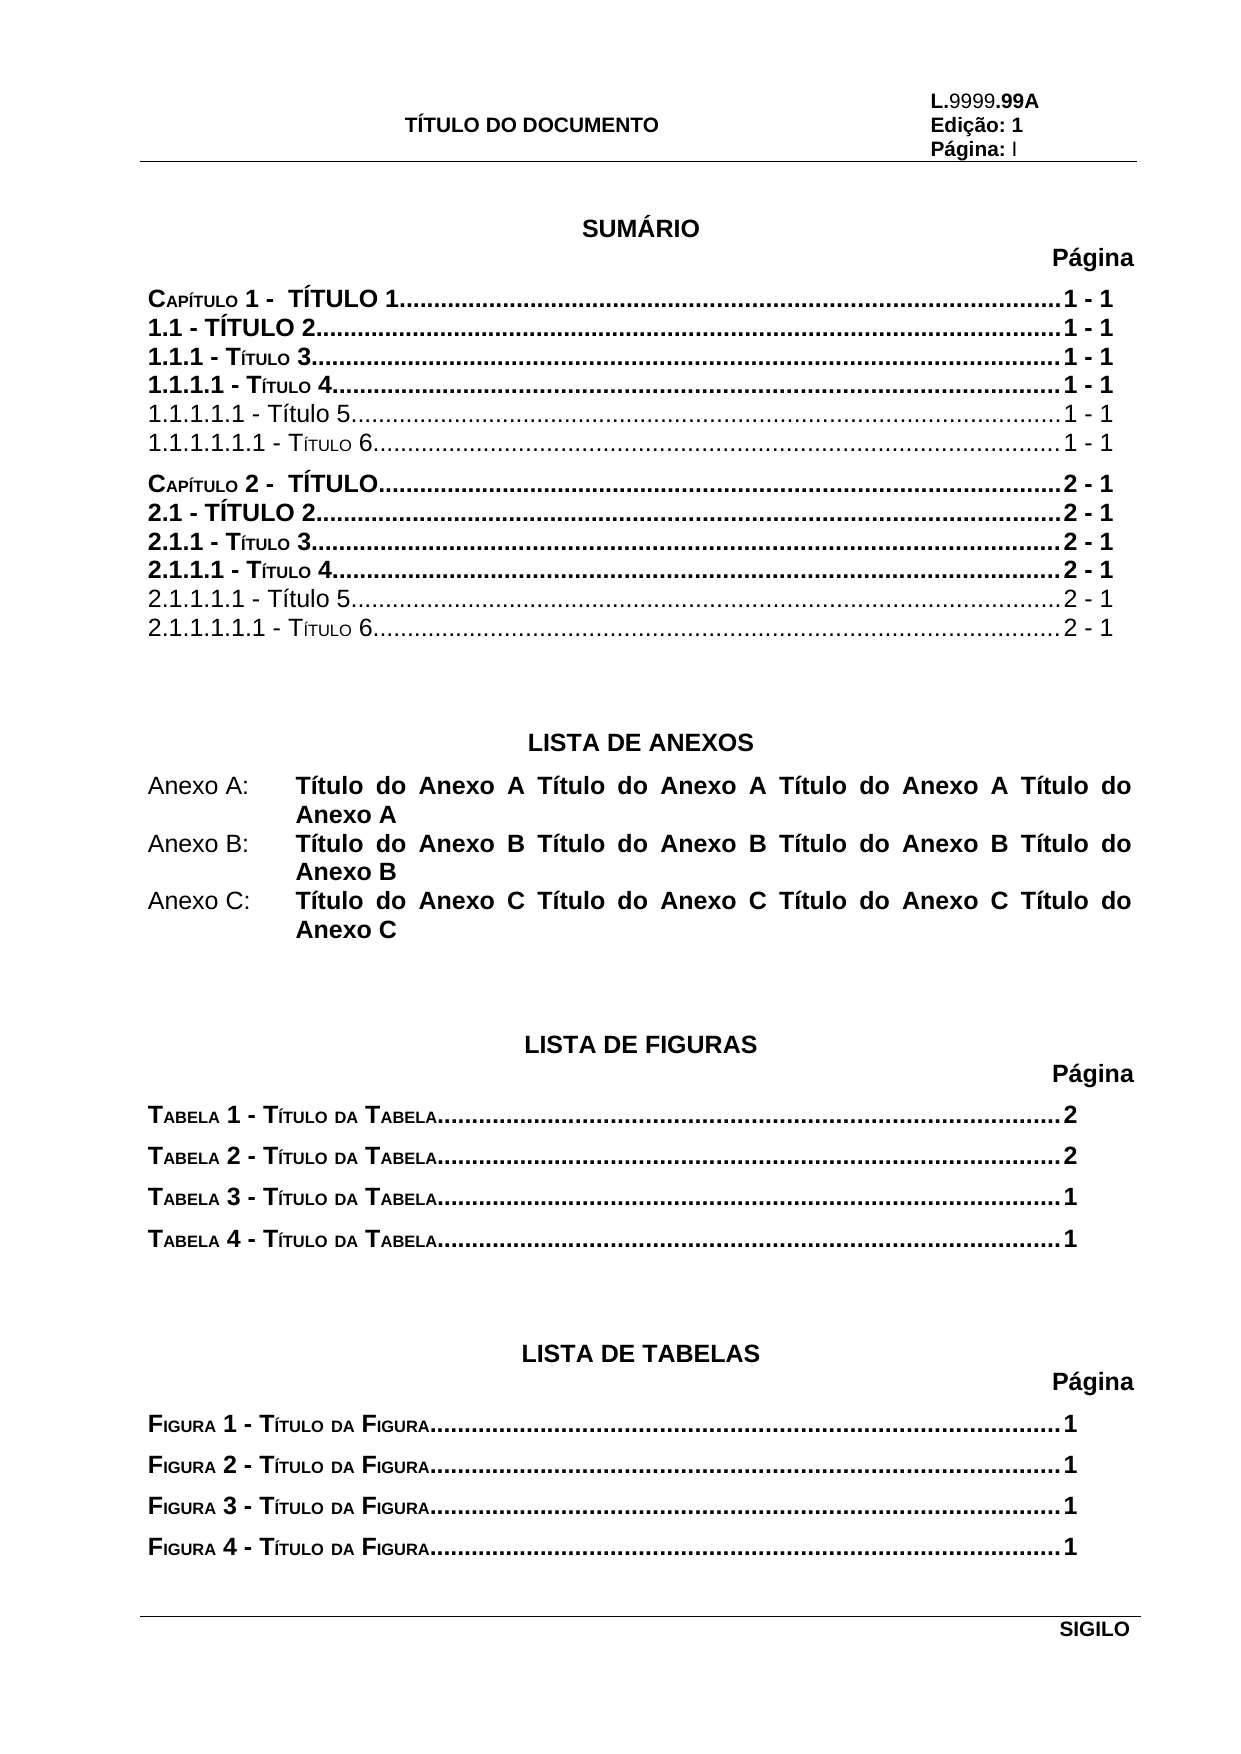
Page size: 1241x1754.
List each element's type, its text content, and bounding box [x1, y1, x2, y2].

text 1.1.1.1.1 - Título 5 1 - 1 [148, 399, 1134, 428]
text Capítulo 2 - TÍTULO 2 - 1 [148, 469, 1134, 498]
text Anexo A: Título do Anexo A Título do Anexo A Título do Anexo A Título do Anexo A [148, 771, 1134, 829]
text Anexo C: Título do Anexo C Título do Anexo C Título do Anexo C Título do Anexo C [148, 886, 1134, 944]
text 2.1.1 - Título 3 2 - 1 [148, 527, 1134, 556]
text 2.1.1.1.1 - Título 5 2 - 1 [148, 584, 1134, 613]
text Figura 2 - Título da Figura 1 [148, 1450, 1134, 1479]
text Lista de Anexos [148, 728, 1134, 757]
text SUMÁRIO [148, 214, 1134, 243]
text Anexo B: Título do Anexo B Título do Anexo B Título do Anexo B Título do Anexo B [148, 829, 1134, 886]
text Tabela 1 - Título da Tabela 2 [148, 1100, 1134, 1129]
text LISTA DE TABELAS [148, 1339, 1134, 1367]
text 1.1 - TÍTULO 2 1 - 1 [148, 313, 1134, 342]
text 2.1 - TÍTULO 2 2 - 1 [148, 498, 1134, 527]
text Página [148, 243, 1134, 272]
text Figura 3 - Título da Figura 1 [148, 1491, 1134, 1520]
text Página [148, 1059, 1134, 1087]
text 2.1.1.1 - Título 4 2 - 1 [148, 556, 1134, 584]
text Figura 1 - Título da Figura 1 [148, 1409, 1134, 1437]
text 1.1.1.1 - Título 4 1 - 1 [148, 371, 1134, 399]
text LISTA DE FIGURAS [148, 1030, 1134, 1059]
text 2.1.1.1.1.1 - Título 6 2 - 1 [148, 613, 1134, 642]
text 1.1.1 - Título 3 1 - 1 [148, 342, 1134, 371]
text Figura 4 - Título da Figura 1 [148, 1532, 1134, 1561]
text Tabela 3 - Título da Tabela 1 [148, 1182, 1134, 1211]
text Tabela 4 - Título da Tabela 1 [148, 1224, 1134, 1252]
text Capítulo 1 - TÍTULO 1 1 - 1 [148, 284, 1134, 313]
text Tabela 2 - Título da Tabela 2 [148, 1141, 1134, 1170]
text Página [148, 1367, 1134, 1396]
text 1.1.1.1.1.1 - Título 6 1 - 1 [148, 428, 1134, 457]
